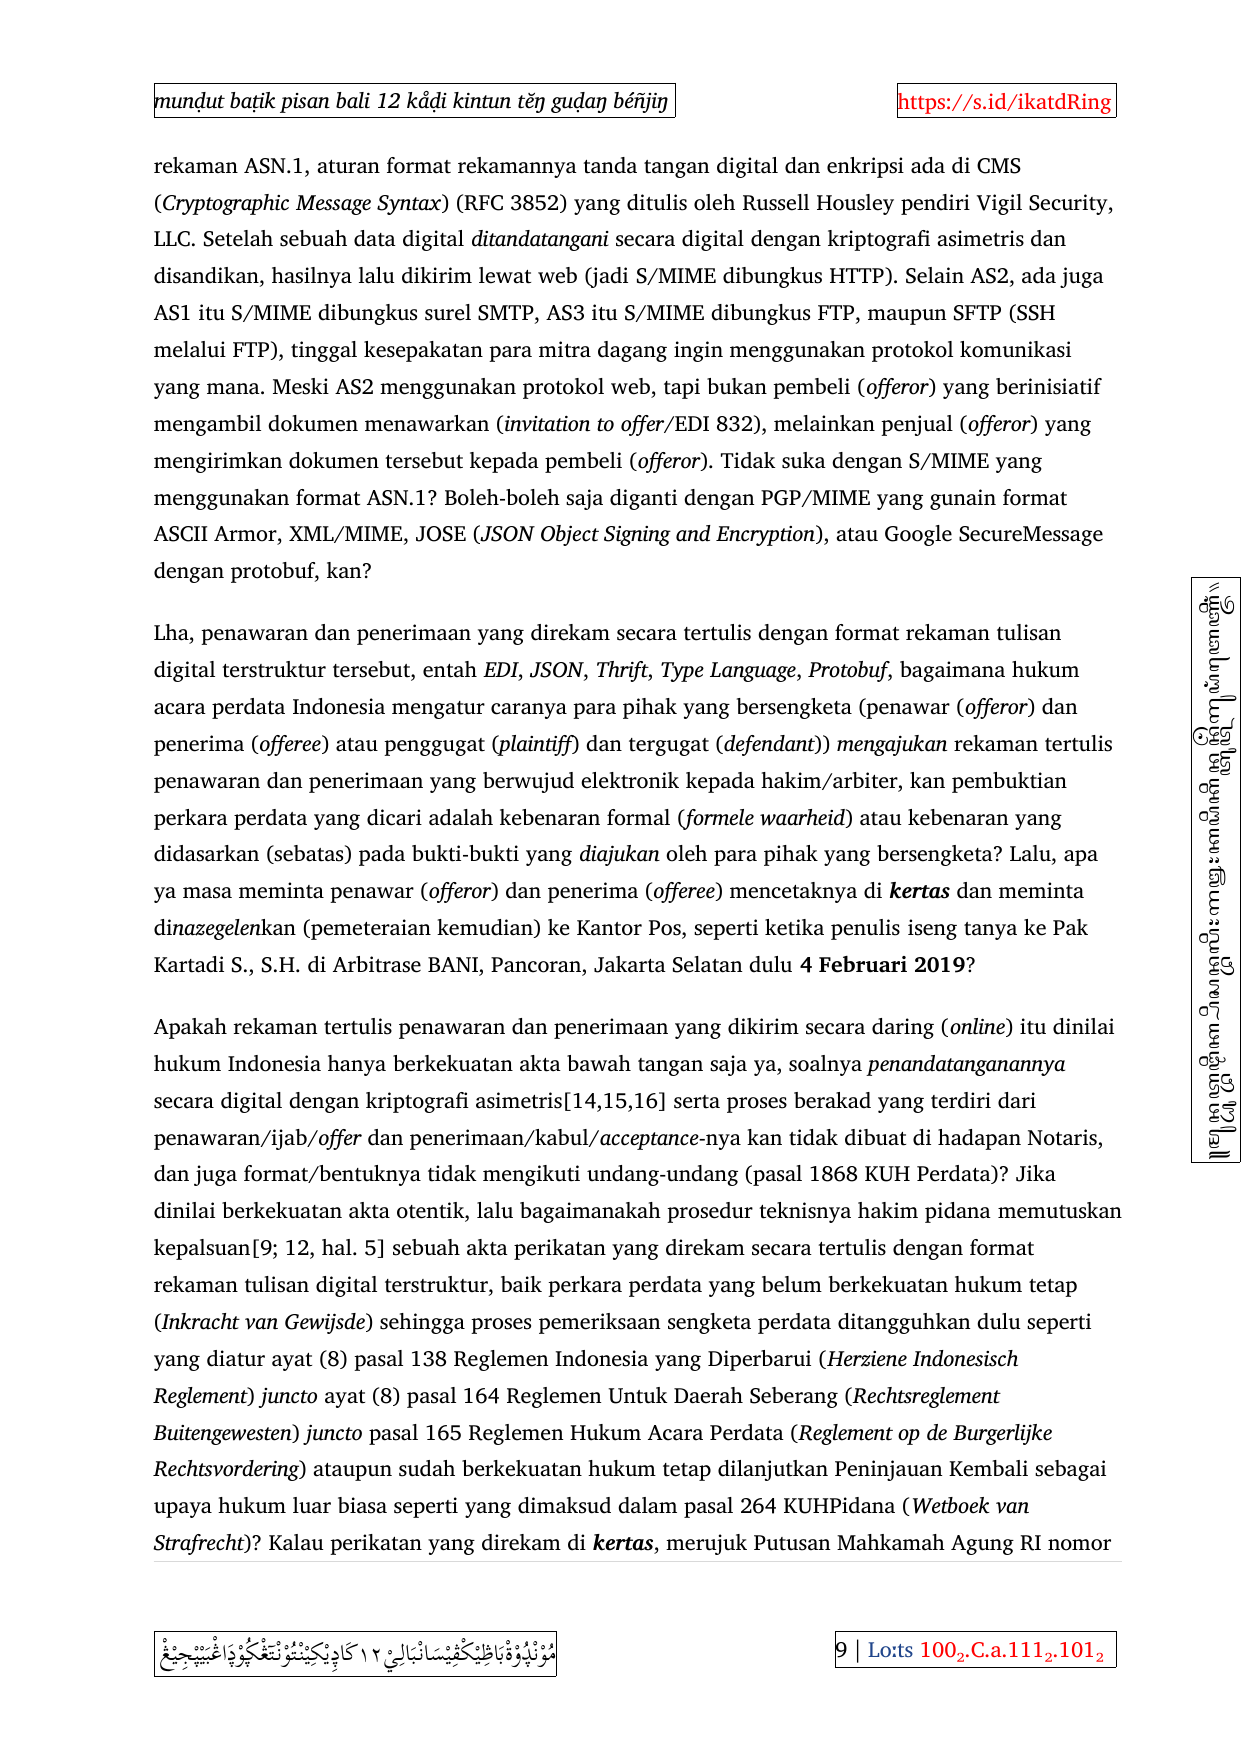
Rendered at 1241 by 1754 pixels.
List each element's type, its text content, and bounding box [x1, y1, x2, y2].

text Lha, penawaran dan penerimaan yang direkam secara tertulis dengan format rekaman tulisan digital terstruktur tersebut, entah EDI, JSON, Thrift, Type Language, Protobuf, bagaimana hukum acara perdata Indonesia mengatur caranya para pihak yang bersengketa (penawar (offeror) dan penerima (offeree) atau penggugat (plaintiff) dan tergugat (defendant)) mengajukan rekaman tertulis penawaran dan penerimaan yang berwujud elektronik kepada hakim/arbiter, kan pembuktian perkara perdata yang dicari adalah kebenaran formal (formele waarheid) atau kebenaran yang didasarkan (sebatas) pada bukti-bukti yang diajukan oleh para pihak yang bersengketa? Lalu, apa ya masa meminta penawar (offeror) dan penerima (offeree) mencetaknya di kertas dan meminta dinazegelenkan (pemeteraian kemudian) ke Kantor Pos, seperti ketika penulis iseng tanya ke Pak Kartadi S., S.H. di Arbitrase BANI, Pancoran, Jakarta Selatan dulu 4 Februari 2019? [153, 614, 1122, 982]
text rekaman ASN.1, aturan format rekamannya tanda tangan digital dan enkripsi ada di CMS (Cryptographic Message Syntax) (RFC 3852) yang ditulis oleh Russell Housley pendiri Vigil Security, LLC. Setelah sebuah data digital ditandatangani secara digital dengan kriptografi asimetris dan disandikan, hasilnya lalu dikirim lewat web (jadi S/MIME dibungkus HTTP). Selain AS2, ada juga AS1 itu S/MIME dibungkus surel SMTP, AS3 itu S/MIME dibungkus FTP, maupun SFTP (SSH melalui FTP), tinggal kesepakatan para mitra dagang ingin menggunakan protokol komunikasi yang mana. Meski AS2 menggunakan protokol web, tapi bukan pembeli (offeror) yang berinisiatif mengambil dokumen menawarkan (invitation to offer/EDI 832), melainkan penjual (offeror) yang mengirimkan dokumen tersebut kepada pembeli (offeror). Tidak suka dengan S/MIME yang menggunakan format ASN.1? Boleh-boleh saja diganti dengan PGP/MIME yang gunain format ASCII Armor, XML/MIME, JOSE (JSON Object Signing and Encryption), atau Google SecureMessage dengan protobuf, kan? [153, 147, 1122, 588]
text Apakah rekaman tertulis penawaran dan penerimaan yang dikirim secara daring (online) itu dinilai hukum Indonesia hanya berkekuatan akta bawah tangan saja ya, soalnya penandatanganannya secara digital dengan kriptografi asimetris[14,15,16] serta proses berakad yang terdiri dari penawaran/ijab/offer dan penerimaan/kabul/acceptance-nya kan tidak dibuat di hadapan Notaris, dan juga format/bentuknya tidak mengikuti undang-undang (pasal 1868 KUH Perdata)? Jika dinilai berkekuatan akta otentik, lalu bagaimanakah prosedur teknisnya hakim pidana memutuskan kepalsuan[9; 12, hal. 5] sebuah akta perikatan yang direkam secara tertulis dengan format rekaman tulisan digital terstruktur, baik perkara perdata yang belum berkekuatan hukum tetap (Inkracht van Gewijsde) sehingga proses pemeriksaan sengketa perdata ditangguhkan dulu seperti yang diatur ayat (8) pasal 138 Reglemen Indonesia yang Diperbarui (Herziene Indonesisch Reglement) juncto ayat (8) pasal 164 Reglemen Untuk Daerah Seberang (Rechtsreglement Buitengewesten) juncto pasal 165 Reglemen Hukum Acara Perdata (Reglement op de Burgerlijke Rechtsvordering) ataupun sudah berkekuatan hukum tetap dilanjutkan Peninjauan Kembali sebagai upaya hukum luar biasa seperti yang dimaksud dalam pasal 264 KUHPidana (Wetboek van Strafrecht)? Kalau perikatan yang direkam di kertas, merujuk Putusan Mahkamah Agung RI nomor [153, 1008, 1122, 1560]
